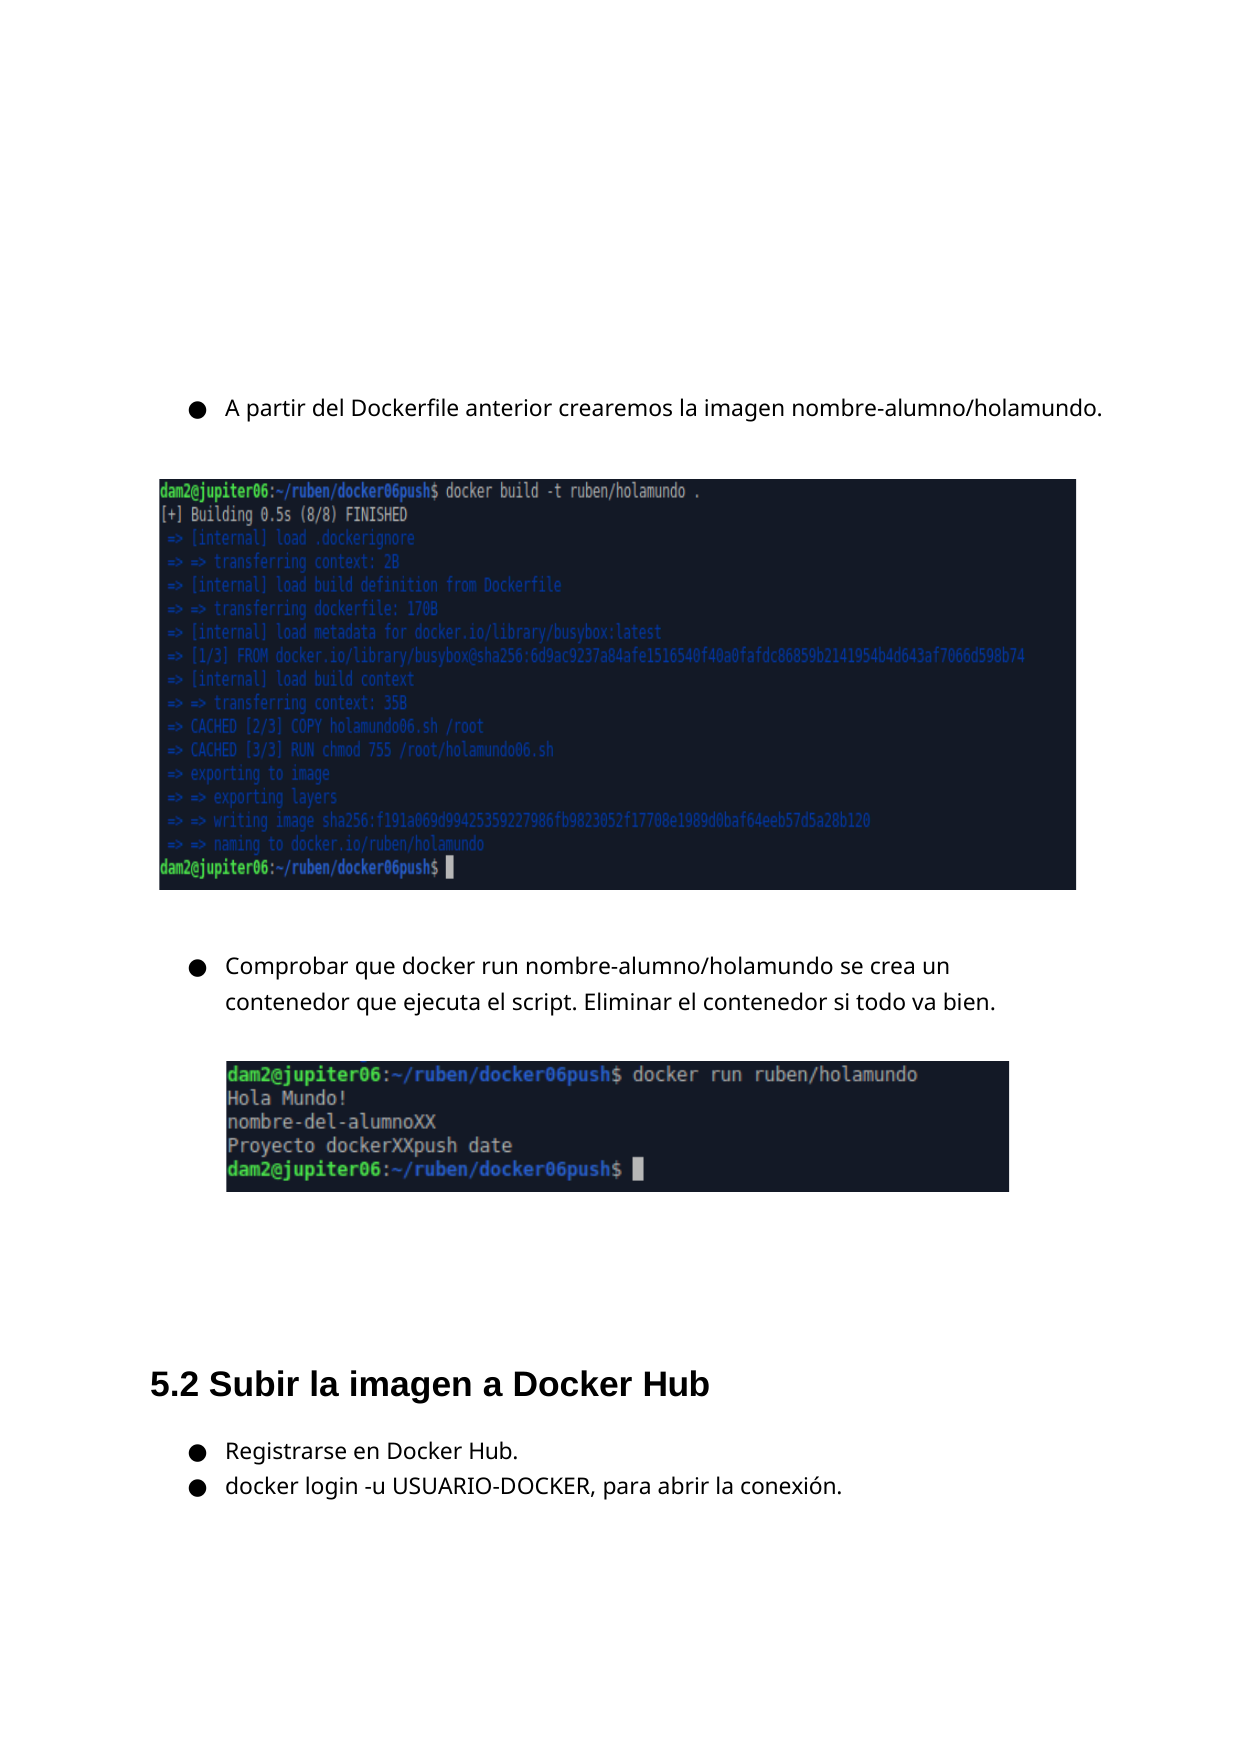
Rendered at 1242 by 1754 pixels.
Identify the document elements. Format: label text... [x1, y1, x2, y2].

list A partir del Dockerfile anterior crearemos la imagen nombre-alumno/holamundo. [187, 392, 1104, 423]
list docker login -u USUARIO-DOCKER, para abrir la conexión. [187, 1470, 1104, 1501]
picture [159, 479, 1077, 890]
subtitle Subir la imagen a Docker Hub [150, 1363, 1104, 1403]
list Registrarse en Docker Hub. [187, 1434, 1104, 1466]
list Comprobar que docker run nombre-alumno/holamundo se crea un contenedor que ejecuta el script. Eliminar el contenedor si todo va bien. [187, 950, 1064, 1017]
picture [226, 1061, 1010, 1192]
